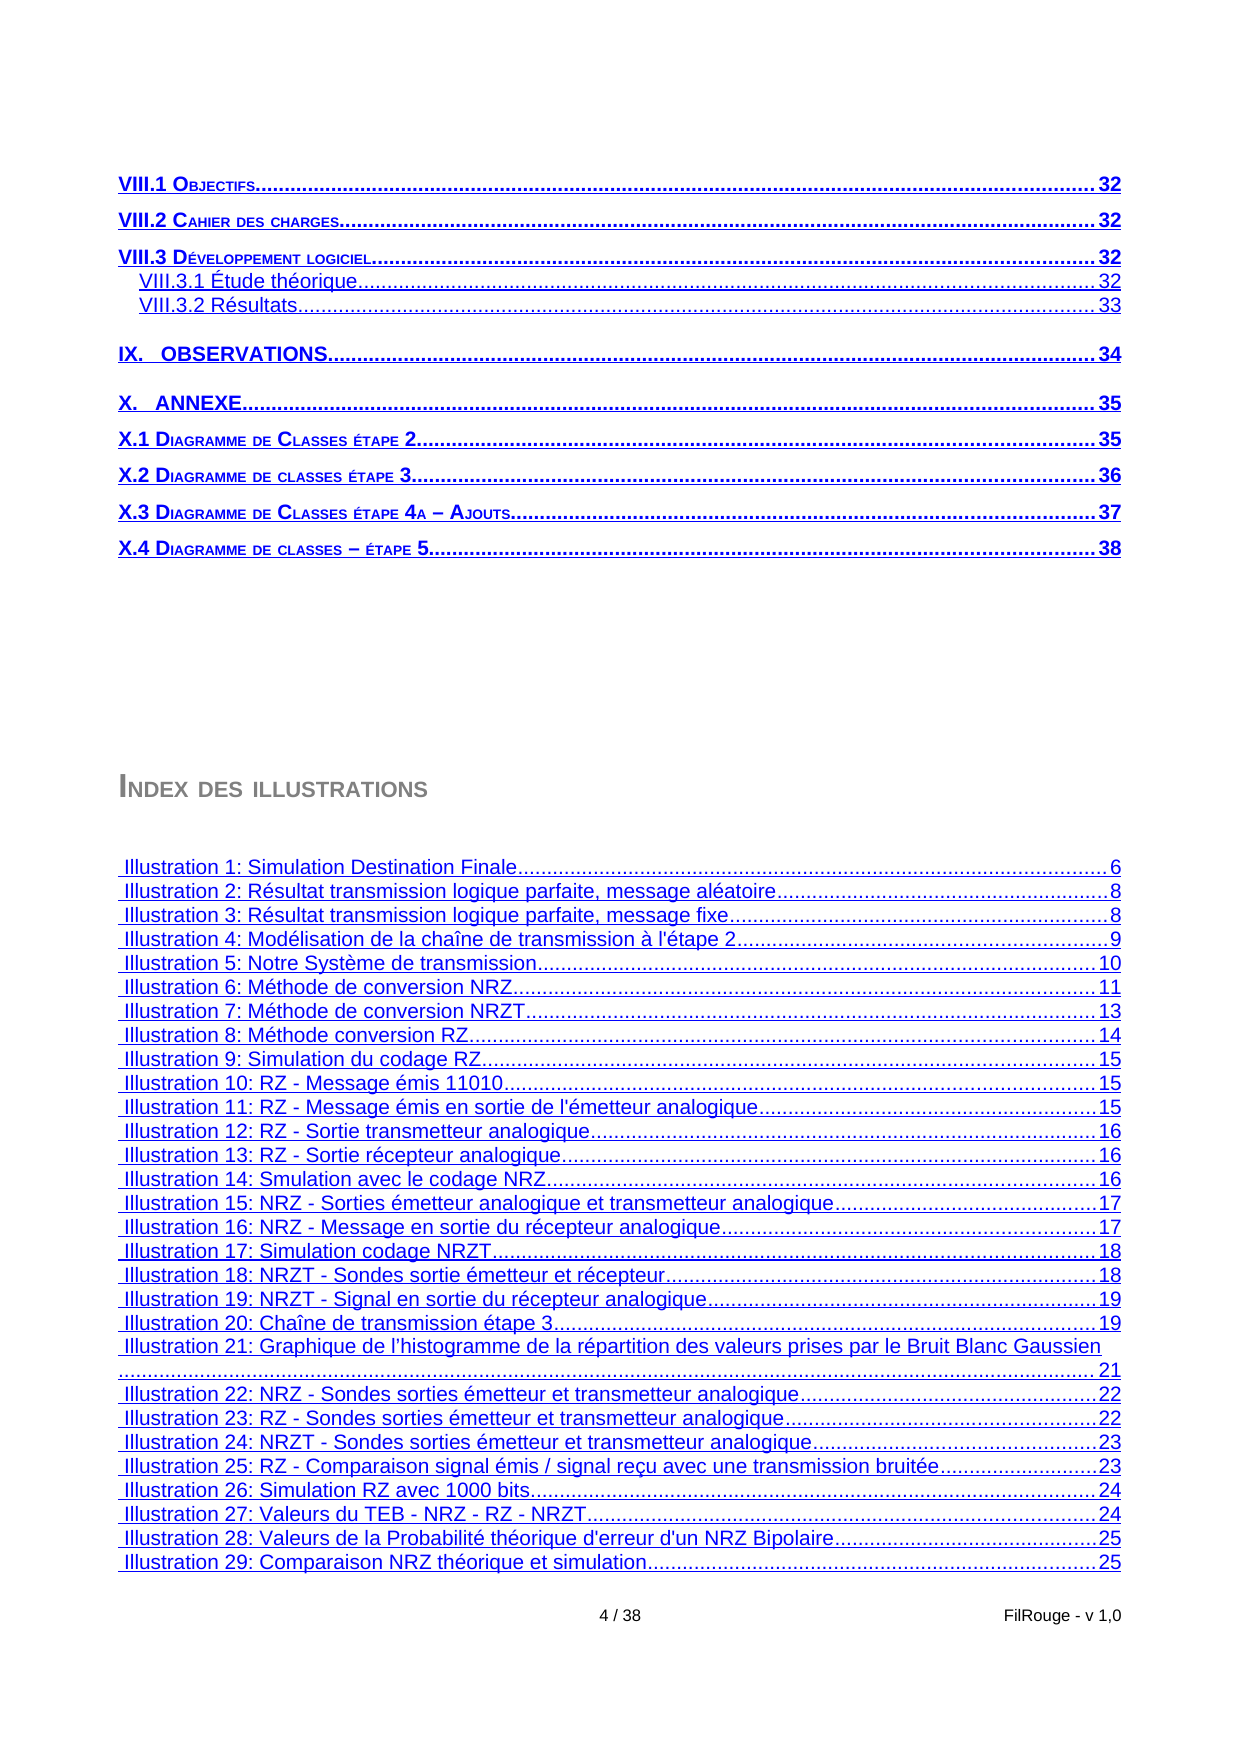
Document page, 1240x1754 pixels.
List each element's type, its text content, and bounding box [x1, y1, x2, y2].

text Illustration 27: Valeurs du TEB - NRZ - RZ - NRZT 24 [118, 1502, 1121, 1523]
text Illustration 16: NRZ - Message en sortie du récepteur analogique 17 [118, 1214, 1121, 1236]
text Illustration 28: Valeurs de la Probabilité théorique d'erreur d'un NRZ Bipolaire 25 [118, 1526, 1121, 1547]
text Illustration 25: RZ - Comparaison signal émis / signal reçu avec une transmission bruitée 23 [118, 1454, 1121, 1475]
text Illustration 10: RZ - Message émis 11010 15 [118, 1071, 1121, 1092]
text Illustration 4: Modélisation de la chaîne de transmission à l'étape 2 9 [118, 927, 1121, 948]
text Illustration 2: Résultat transmission logique parfaite, message aléatoire 8 [118, 879, 1121, 900]
text Illustration 15: NRZ - Sorties émetteur analogique et transmetteur analogique 17 [118, 1191, 1121, 1212]
text Illustration 26: Simulation RZ avec 1000 bits 24 [118, 1478, 1121, 1499]
text Illustration 23: RZ - Sondes sorties émetteur et transmetteur analogique 22 [118, 1406, 1121, 1427]
text Illustration 20: Chaîne de transmission étape 3 19 [118, 1310, 1121, 1331]
text Illustration 13: RZ - Sortie récepteur analogique 16 [118, 1143, 1121, 1164]
text Illustration 29: Comparaison NRZ théorique et simulation 25 [118, 1550, 1121, 1571]
text Illustration 12: RZ - Sortie transmetteur analogique 16 [118, 1119, 1121, 1140]
text Illustration 11: RZ - Message émis en sortie de l'émetteur analogique 15 [118, 1095, 1121, 1116]
subtitle Index des illustrations [118, 767, 1121, 805]
text Illustration 6: Méthode de conversion NRZ 11 [118, 975, 1121, 996]
text Illustration 14: Smulation avec le codage NRZ 16 [118, 1167, 1121, 1188]
text X. Annexe 35 [118, 390, 1121, 411]
text Illustration 17: Simulation codage NRZT 18 [118, 1238, 1121, 1259]
text VIII.3.2 Résultats 33 [139, 292, 1121, 313]
text Illustration 24: NRZT - Sondes sorties émetteur et transmetteur analogique 23 [118, 1430, 1121, 1451]
text Illustration 7: Méthode de conversion NRZT 13 [118, 999, 1121, 1020]
text Illustration 3: Résultat transmission logique parfaite, message fixe 8 [118, 903, 1121, 924]
text VIII.1 Objectifs 32 [118, 172, 1121, 193]
text VIII.2 Cahier des charges 32 [118, 208, 1121, 229]
text Illustration 19: NRZT - Signal en sortie du récepteur analogique 19 [118, 1286, 1121, 1307]
text Illustration 18: NRZT - Sondes sortie émetteur et récepteur 18 [118, 1262, 1121, 1283]
text X.4 Diagramme de classes – étape 5 38 [118, 536, 1121, 557]
text VIII.3.1 Étude théorique 32 [139, 268, 1121, 289]
text VIII.3 Développement logiciel 32 [118, 244, 1121, 266]
text Illustration 9: Simulation du codage RZ 15 [118, 1047, 1121, 1068]
text X.1 Diagramme de Classes étape 2 35 [118, 427, 1121, 448]
text Illustration 22: NRZ - Sondes sorties émetteur et transmetteur analogique 22 [118, 1382, 1121, 1403]
text X.2 Diagramme de classes étape 3 36 [118, 463, 1121, 484]
text X.3 Diagramme de Classes étape 4a – Ajouts 37 [118, 500, 1121, 521]
text Illustration 21: Graphique de l’histogramme de la répartition des valeurs prises par le Bruit Blanc Gaussien 21 [118, 1334, 1121, 1379]
text Illustration 1: Simulation Destination Finale 6 [118, 855, 1121, 876]
text IX. Observations 34 [118, 341, 1121, 362]
text Illustration 5: Notre Système de transmission 10 [118, 951, 1121, 972]
text Illustration 8: Méthode conversion RZ 14 [118, 1023, 1121, 1044]
